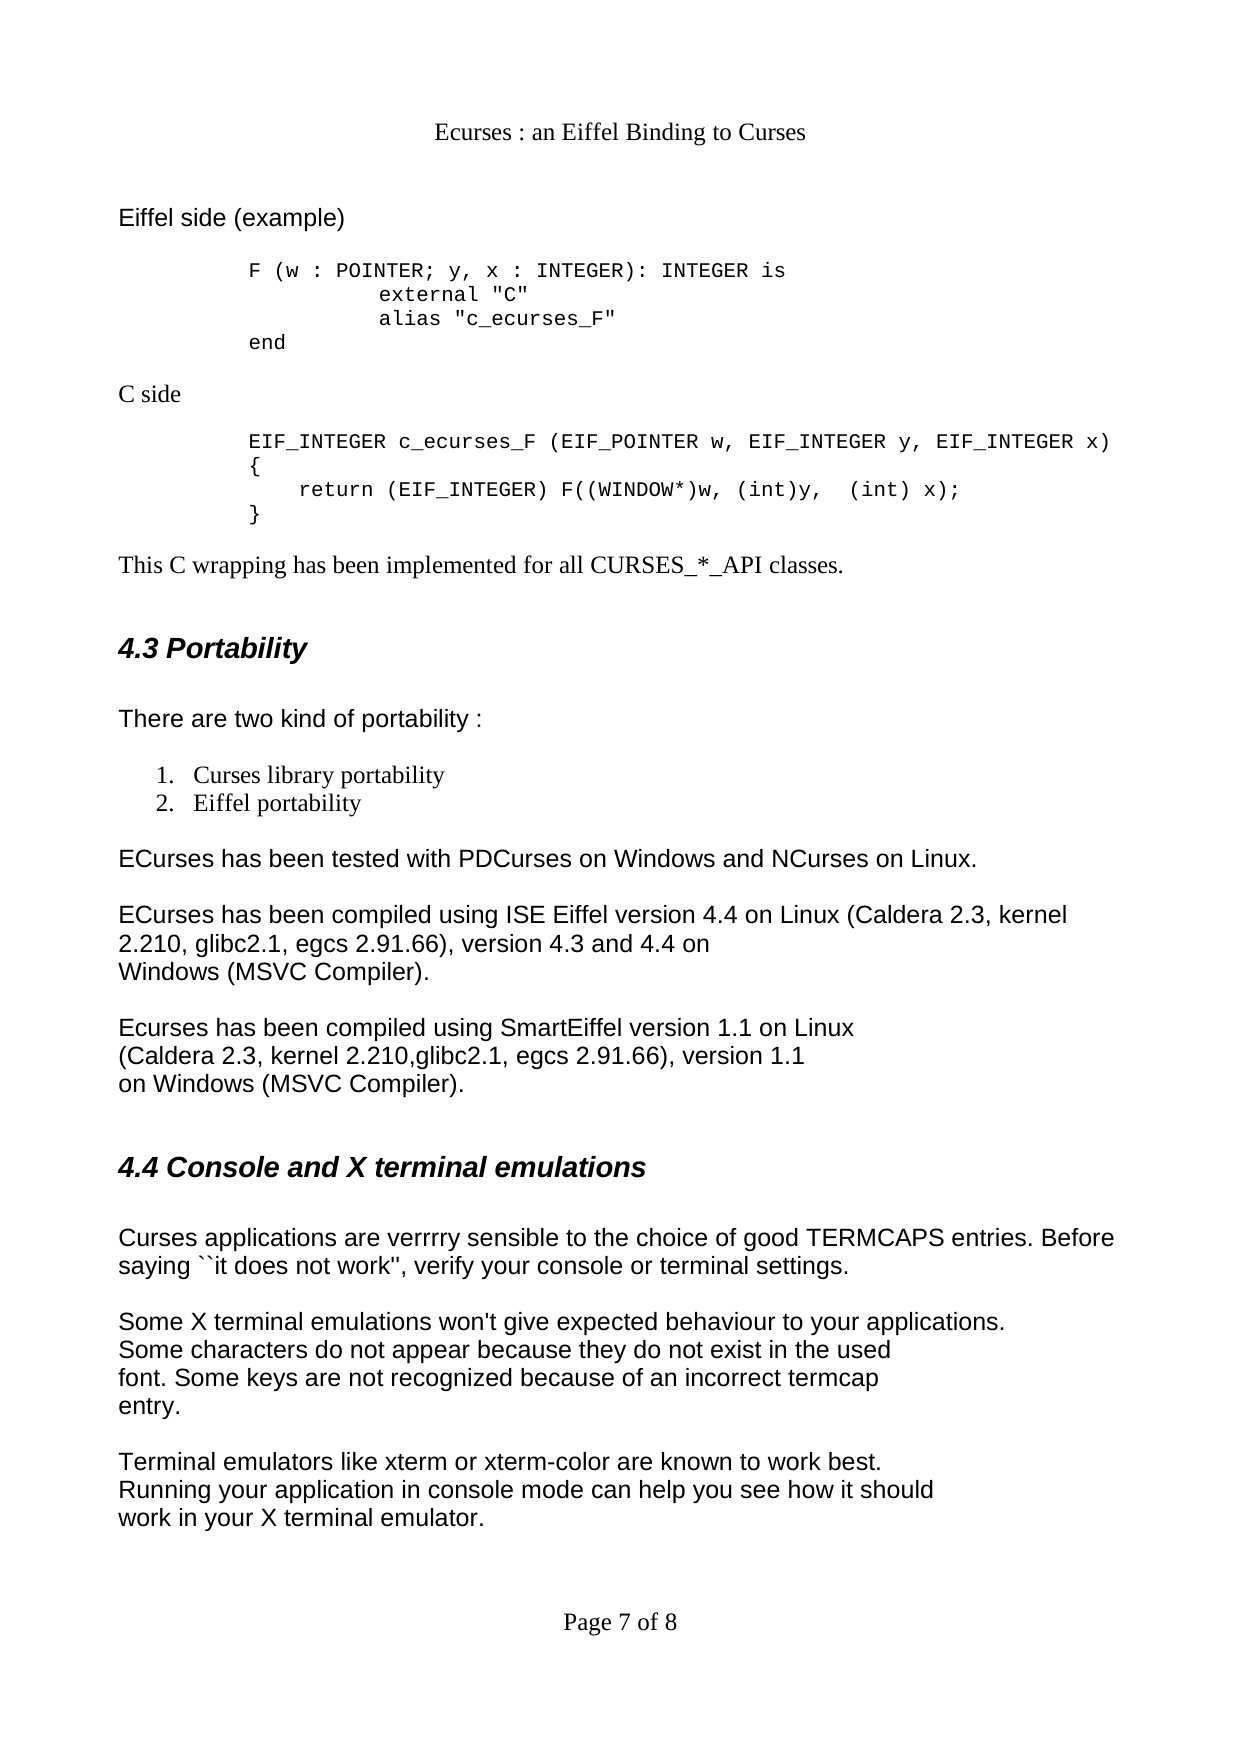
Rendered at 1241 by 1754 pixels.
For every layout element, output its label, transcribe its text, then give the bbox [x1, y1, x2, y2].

text Running your application in console mode can help you see how it should [118, 1476, 1122, 1504]
text (Caldera 2.3, kernel 2.210,glibc2.1, egcs 2.91.66), version 1.1 [118, 1042, 1122, 1069]
subtitle 4.3 Portability [118, 632, 1122, 665]
text ECurses has been compiled using ISE Eiffel version 4.4 on Linux (Caldera 2.3, kernel 2.210, glibc2.1, egcs 2.91.66), version 4.3 and 4.4 on [118, 901, 1122, 957]
text end [248, 332, 1122, 356]
text Curses applications are verrrry sensible to the choice of good TERMCAPS entries. Before saying ``it does not work'', verify your console or terminal settings. [118, 1224, 1122, 1280]
text Some X terminal emulations won't give expected behaviour to your applications. [118, 1308, 1122, 1336]
list Eiffel portability [156, 789, 1122, 817]
text work in your X terminal emulator. [118, 1504, 1122, 1532]
text ECurses has been tested with PDCurses on Windows and NCurses on Linux. [118, 845, 1122, 873]
text return (EIF_INTEGER) F((WINDOW*)w, (int)y, (int) x); [248, 479, 1122, 503]
text on Windows (MSVC Compiler). [118, 1069, 1122, 1098]
text Ecurses has been compiled using SmartEiffel version 1.1 on Linux [118, 1013, 1122, 1042]
text alias "c_ecurses_F" [248, 308, 1122, 332]
text This C wrapping has been implemented for all CURSES_*_API classes. [118, 551, 1122, 579]
subtitle 4.4 Console and X terminal emulations [118, 1151, 1122, 1183]
text Windows (MSVC Compiler). [118, 957, 1122, 986]
text Terminal emulators like xterm or xterm-color are known to work best. [118, 1448, 1122, 1476]
text EIF_INTEGER c_ecurses_F (EIF_POINTER w, EIF_INTEGER y, EIF_INTEGER x) [248, 431, 1122, 455]
text entry. [118, 1392, 1122, 1420]
text } [248, 503, 1122, 527]
text There are two kind of portability : [118, 705, 1122, 733]
text F (w : POINTER; y, x : INTEGER): INTEGER is [248, 260, 1122, 284]
text { [248, 455, 1122, 479]
text Some characters do not appear because they do not exist in the used [118, 1336, 1122, 1364]
list Curses library portability [156, 761, 1122, 789]
text external "C" [248, 284, 1122, 308]
text C side [118, 379, 1122, 407]
text Eiffel side (example) [118, 204, 1122, 232]
text font. Some keys are not recognized because of an incorrect termcap [118, 1364, 1122, 1392]
